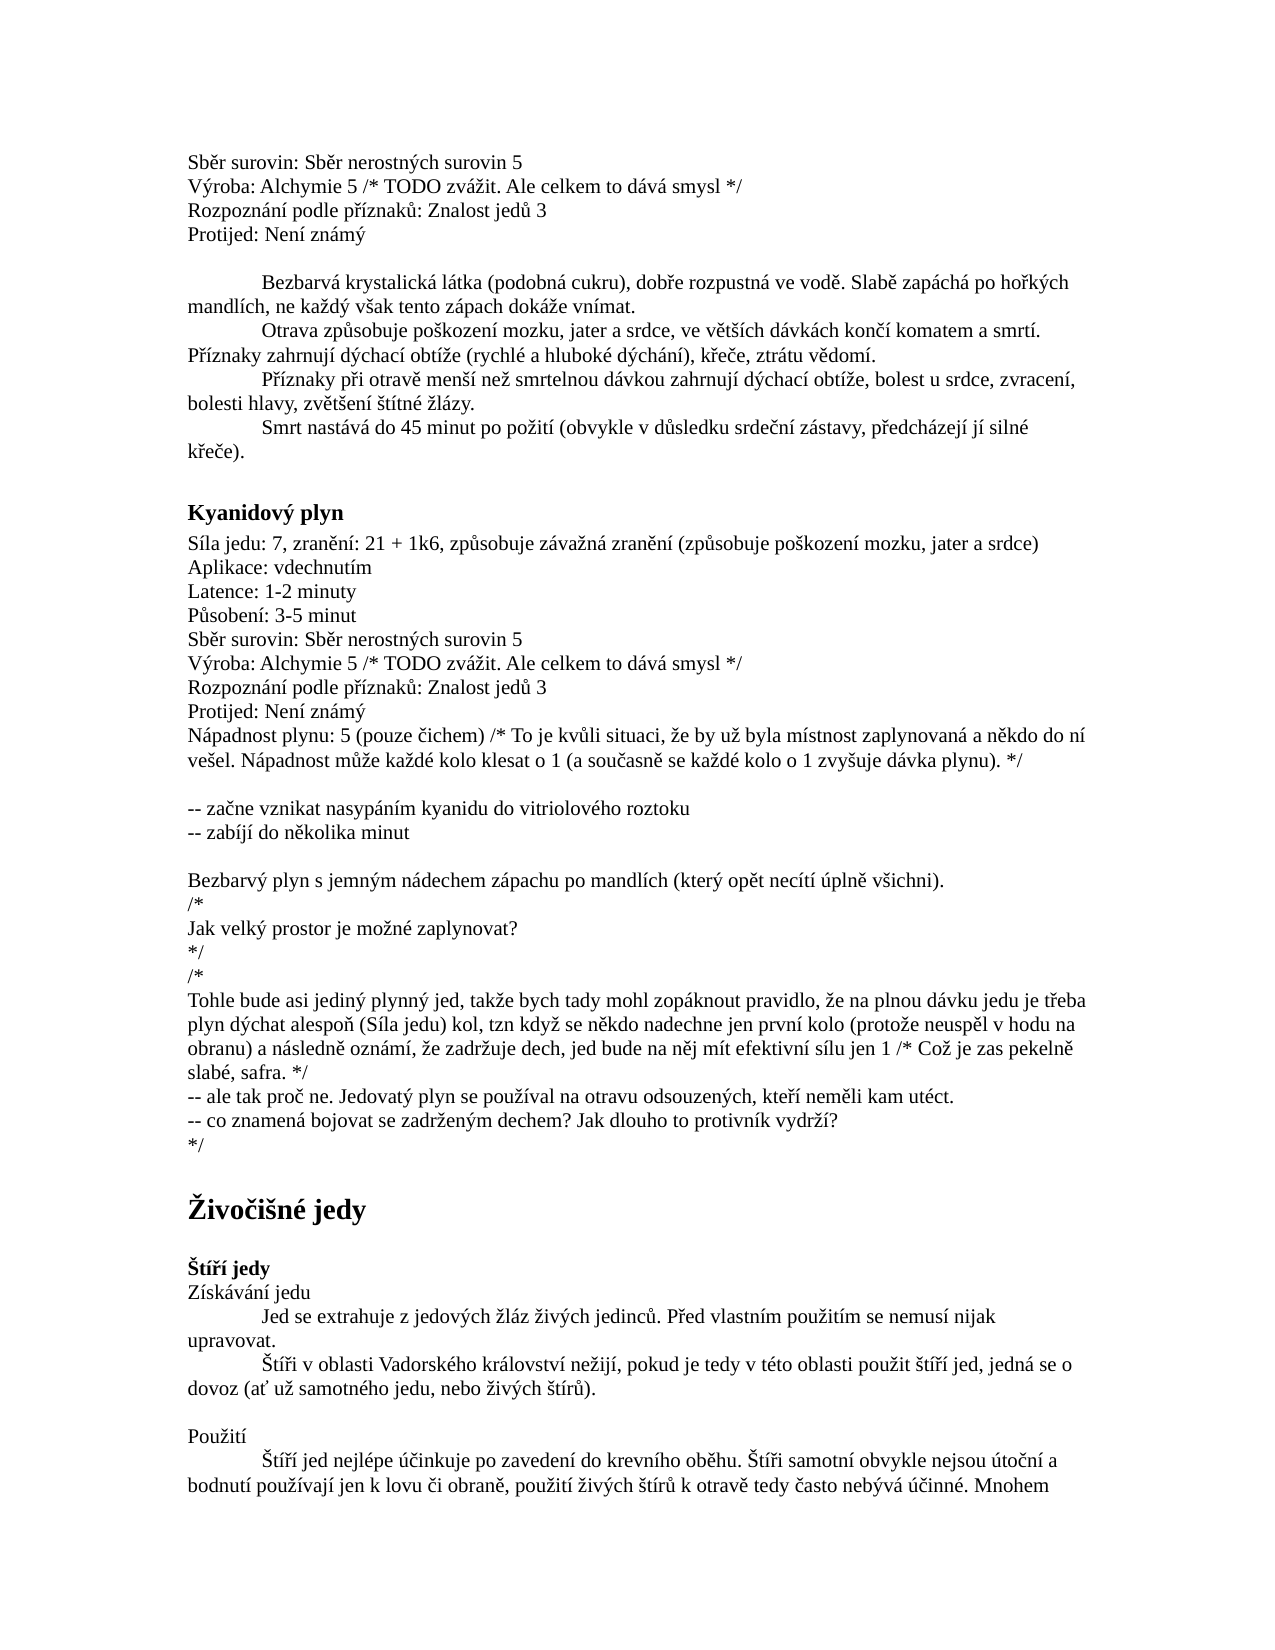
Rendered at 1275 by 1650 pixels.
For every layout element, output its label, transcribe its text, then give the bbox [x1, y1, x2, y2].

text Získávání jedu [187, 1280, 1087, 1304]
text -- začne vznikat nasypáním kyanidu do vitriolového roztoku [187, 796, 1087, 820]
text -- zabíjí do několika minut [187, 820, 1087, 844]
text Bezbarvý plyn s jemným nádechem zápachu po mandlích (který opět necítí úplně všichni). [187, 868, 1087, 892]
text */ [187, 1132, 1087, 1157]
text Tohle bude asi jediný plynný jed, takže bych tady mohl zopáknout pravidlo, že na plnou dávku jedu je třeba plyn dýchat alespoň (Síla jedu) kol, tzn když se někdo nadechne jen první kolo (protože neuspěl v hodu na obranu) a následně oznámí, že zadržuje dech, jed bude na něj mít efektivní sílu jen 1 /* Což je zas pekelně slabé, safra. */ [187, 988, 1087, 1084]
text Bezbarvá krystalická látka (podobná cukru), dobře rozpustná ve vodě. Slabě zapáchá po hořkých mandlích, ne každý však tento zápach dokáže vnímat. [187, 270, 1087, 318]
text Latence: 1-2 minuty [187, 579, 1087, 603]
text Štíří jed nejlépe účinkuje po zavedení do krevního oběhu. Štíři samotní obvykle nejsou útoční a bodnutí používají jen k lovu či obraně, použití živých štírů k otravě tedy často nebývá účinné. Mnohem [187, 1448, 1087, 1497]
text Příznaky při otravě menší než smrtelnou dávkou zahrnují dýchací obtíže, bolest u srdce, zvracení, bolesti hlavy, zvětšení štítné žlázy. [187, 367, 1087, 415]
text Protijed: Není známý [187, 222, 1087, 246]
text Protijed: Není známý [187, 699, 1087, 723]
text Použití [187, 1424, 1087, 1448]
text Otrava způsobuje poškození mozku, jater a srdce, ve větších dávkách končí komatem a smrtí. Příznaky zahrnují dýchací obtíže (rychlé a hluboké dýchání), křeče, ztrátu vědomí. [187, 318, 1087, 367]
text /* [187, 892, 1087, 916]
text Sběr surovin: Sběr nerostných surovin 5 [187, 150, 1087, 174]
text Smrt nastává do 45 minut po požití (obvykle v důsledku srdeční zástavy, předcházejí jí silné křeče). [187, 415, 1087, 463]
text */ [187, 940, 1087, 964]
text Nápadnost plynu: 5 (pouze čichem) /* To je kvůli situaci, že by už byla místnost zaplynovaná a někdo do ní vešel. Nápadnost může každé kolo klesat o 1 (a současně se každé kolo o 1 zvyšuje dávka plynu). */ [187, 723, 1087, 772]
subtitle Živočišné jedy [187, 1192, 1087, 1226]
text Sběr surovin: Sběr nerostných surovin 5 [187, 627, 1087, 651]
text Aplikace: vdechnutím [187, 555, 1087, 579]
text Výroba: Alchymie 5 /* TODO zvážit. Ale celkem to dává smysl */ [187, 651, 1087, 675]
text Výroba: Alchymie 5 /* TODO zvážit. Ale celkem to dává smysl */ [187, 174, 1087, 198]
text Štíří jedy [187, 1256, 1087, 1280]
text /* [187, 964, 1087, 988]
subtitle Kyanidový plyn [187, 499, 1087, 525]
text -- ale tak proč ne. Jedovatý plyn se používal na otravu odsouzených, kteří neměli kam utéct. [187, 1084, 1087, 1108]
text Jed se extrahuje z jedových žláz živých jedinců. Před vlastním použitím se nemusí nijak upravovat. [187, 1304, 1087, 1352]
text Rozpoznání podle příznaků: Znalost jedů 3 [187, 675, 1087, 699]
text -- co znamená bojovat se zadrženým dechem? Jak dlouho to protivník vydrží? [187, 1108, 1087, 1132]
text Rozpoznání podle příznaků: Znalost jedů 3 [187, 198, 1087, 222]
text Jak velký prostor je možné zaplynovat? [187, 916, 1087, 940]
text Působení: 3-5 minut [187, 603, 1087, 627]
text Síla jedu: 7, zranění: 21 + 1k6, způsobuje závažná zranění (způsobuje poškození mozku, jater a srdce) [187, 531, 1087, 555]
text Štíři v oblasti Vadorského království nežijí, pokud je tedy v této oblasti použit štíří jed, jedná se o dovoz (ať už samotného jedu, nebo živých štírů). [187, 1352, 1087, 1400]
